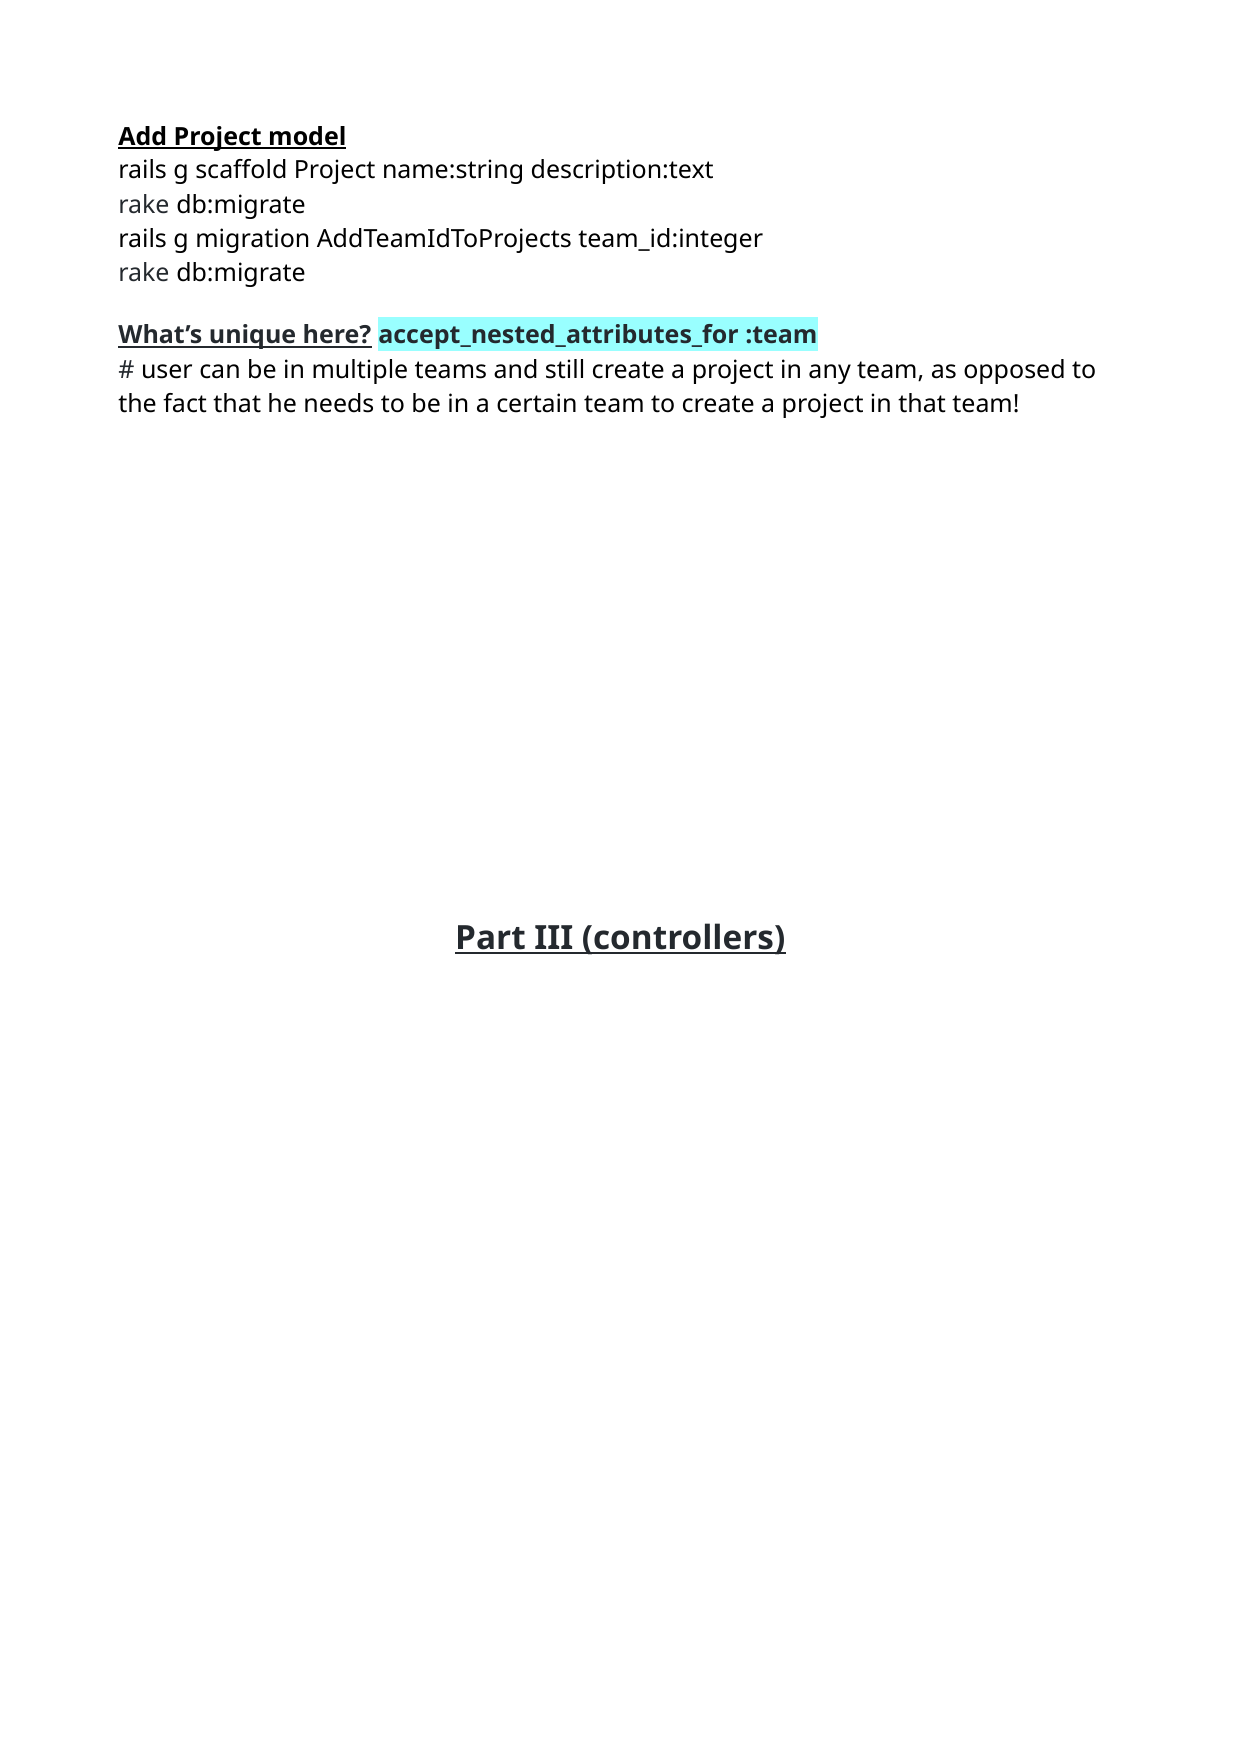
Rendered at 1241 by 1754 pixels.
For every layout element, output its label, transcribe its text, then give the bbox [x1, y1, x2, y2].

text Part III (controllers) [118, 913, 1122, 959]
text Add Project model [118, 118, 1122, 152]
text What’s unique here? accept_nested_attributes_for :team [118, 317, 1122, 351]
text # user can be in multiple teams and still create a project in any team, as opposed to the fact that he needs to be in a certain team to create a project in that team! [118, 351, 1122, 419]
text rails g migration AddTeamIdToProjects team_id:integer [118, 220, 1122, 254]
text rake db:migrate [118, 254, 1122, 288]
text rake db:migrate [118, 186, 1122, 220]
text rails g scaffold Project name:string description:text [118, 152, 1122, 186]
